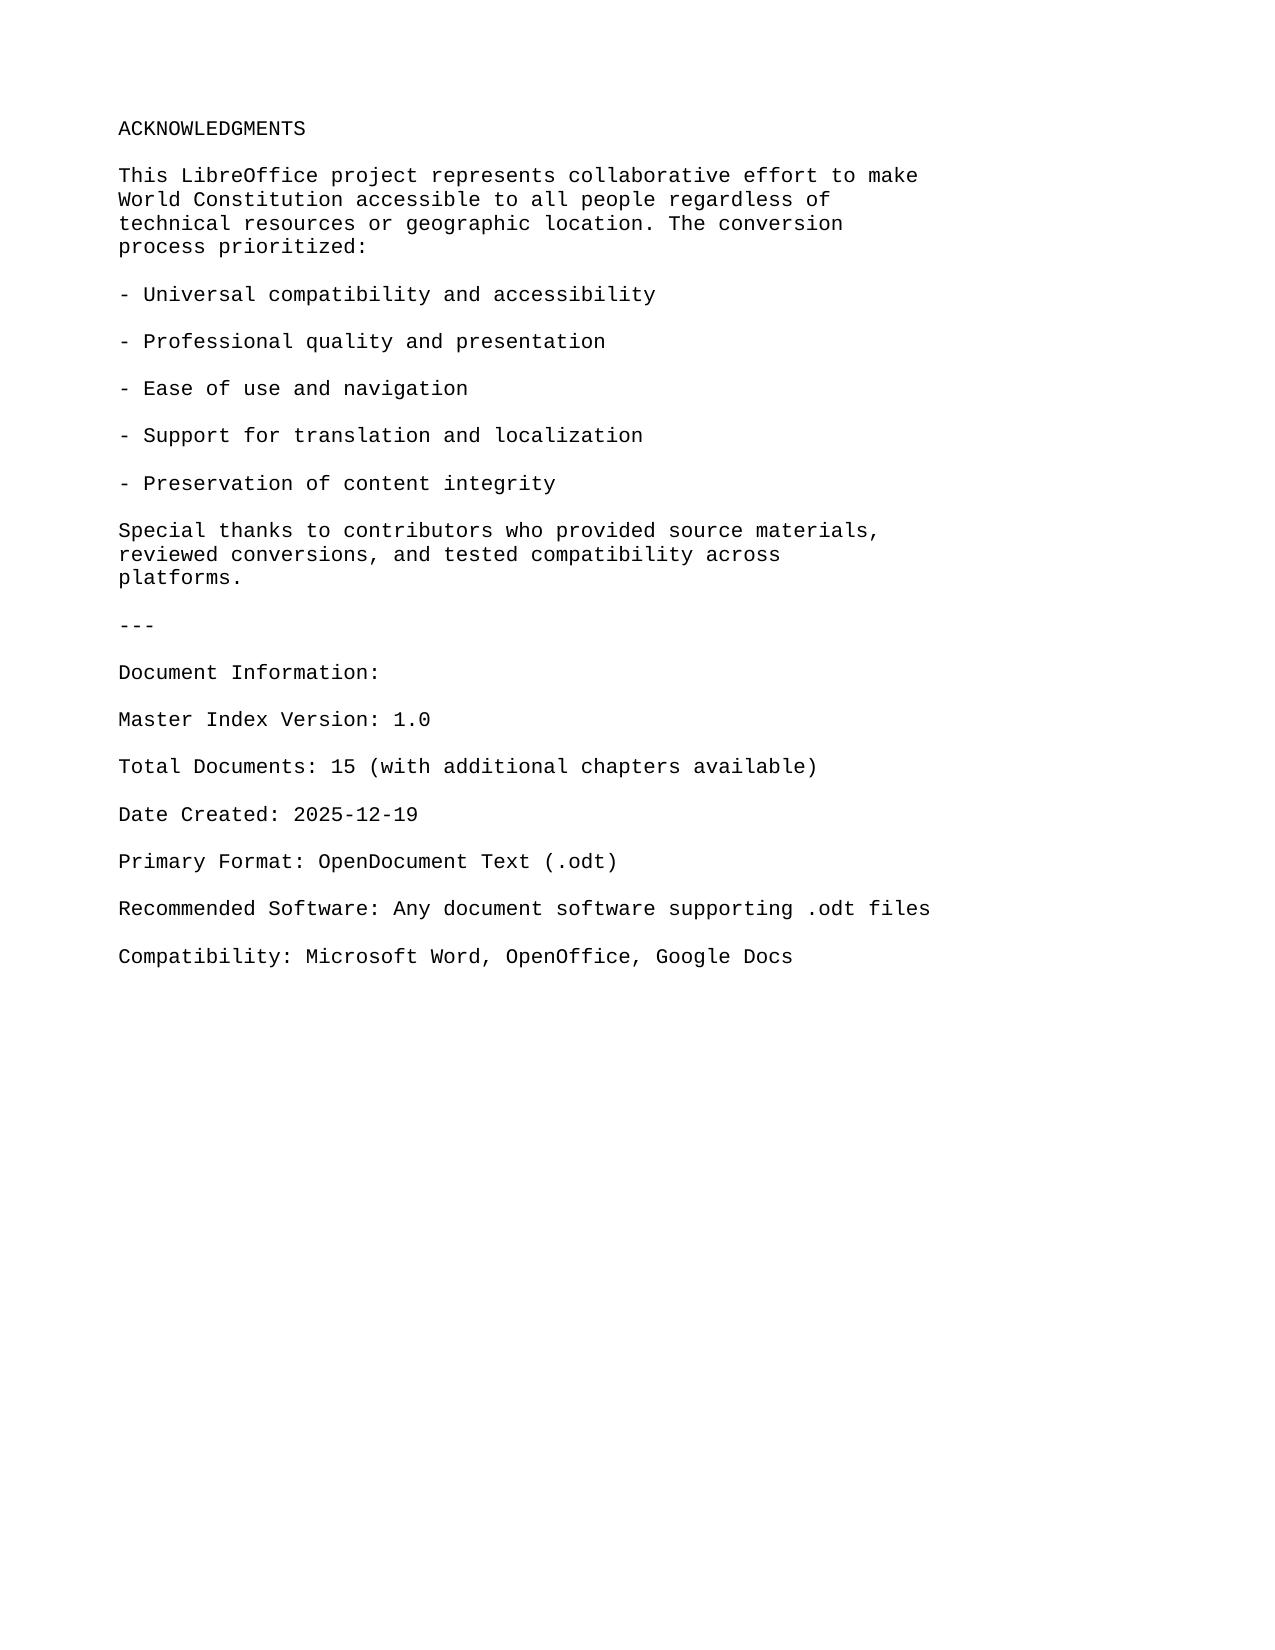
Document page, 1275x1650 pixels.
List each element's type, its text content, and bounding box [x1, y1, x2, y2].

text Recommended Software: Any document software supporting .odt files [118, 898, 1157, 922]
text - Ease of use and navigation [118, 378, 1157, 402]
text - Professional quality and presentation [118, 331, 1157, 354]
text Date Created: 2025-12-19 [118, 804, 1157, 827]
text World Constitution accessible to all people regardless of [118, 189, 1157, 213]
text Special thanks to contributors who provided source materials, [118, 520, 1157, 544]
text - Preservation of content integrity [118, 473, 1157, 496]
text Document Information: [118, 662, 1157, 686]
text --- [118, 615, 1157, 638]
text This LibreOffice project represents collaborative effort to make [118, 165, 1157, 189]
text Total Documents: 15 (with additional chapters available) [118, 757, 1157, 780]
text process prioritized: [118, 236, 1157, 260]
text Master Index Version: 1.0 [118, 709, 1157, 733]
text Primary Format: OpenDocument Text (.odt) [118, 851, 1157, 875]
text Compatibility: Microsoft Word, OpenOffice, Google Docs [118, 946, 1157, 969]
text platforms. [118, 567, 1157, 591]
text ACKNOWLEDGMENTS [118, 118, 1157, 142]
text technical resources or geographic location. The conversion [118, 213, 1157, 236]
text - Support for translation and localization [118, 426, 1157, 449]
text reviewed conversions, and tested compatibility across [118, 544, 1157, 567]
text - Universal compatibility and accessibility [118, 284, 1157, 307]
